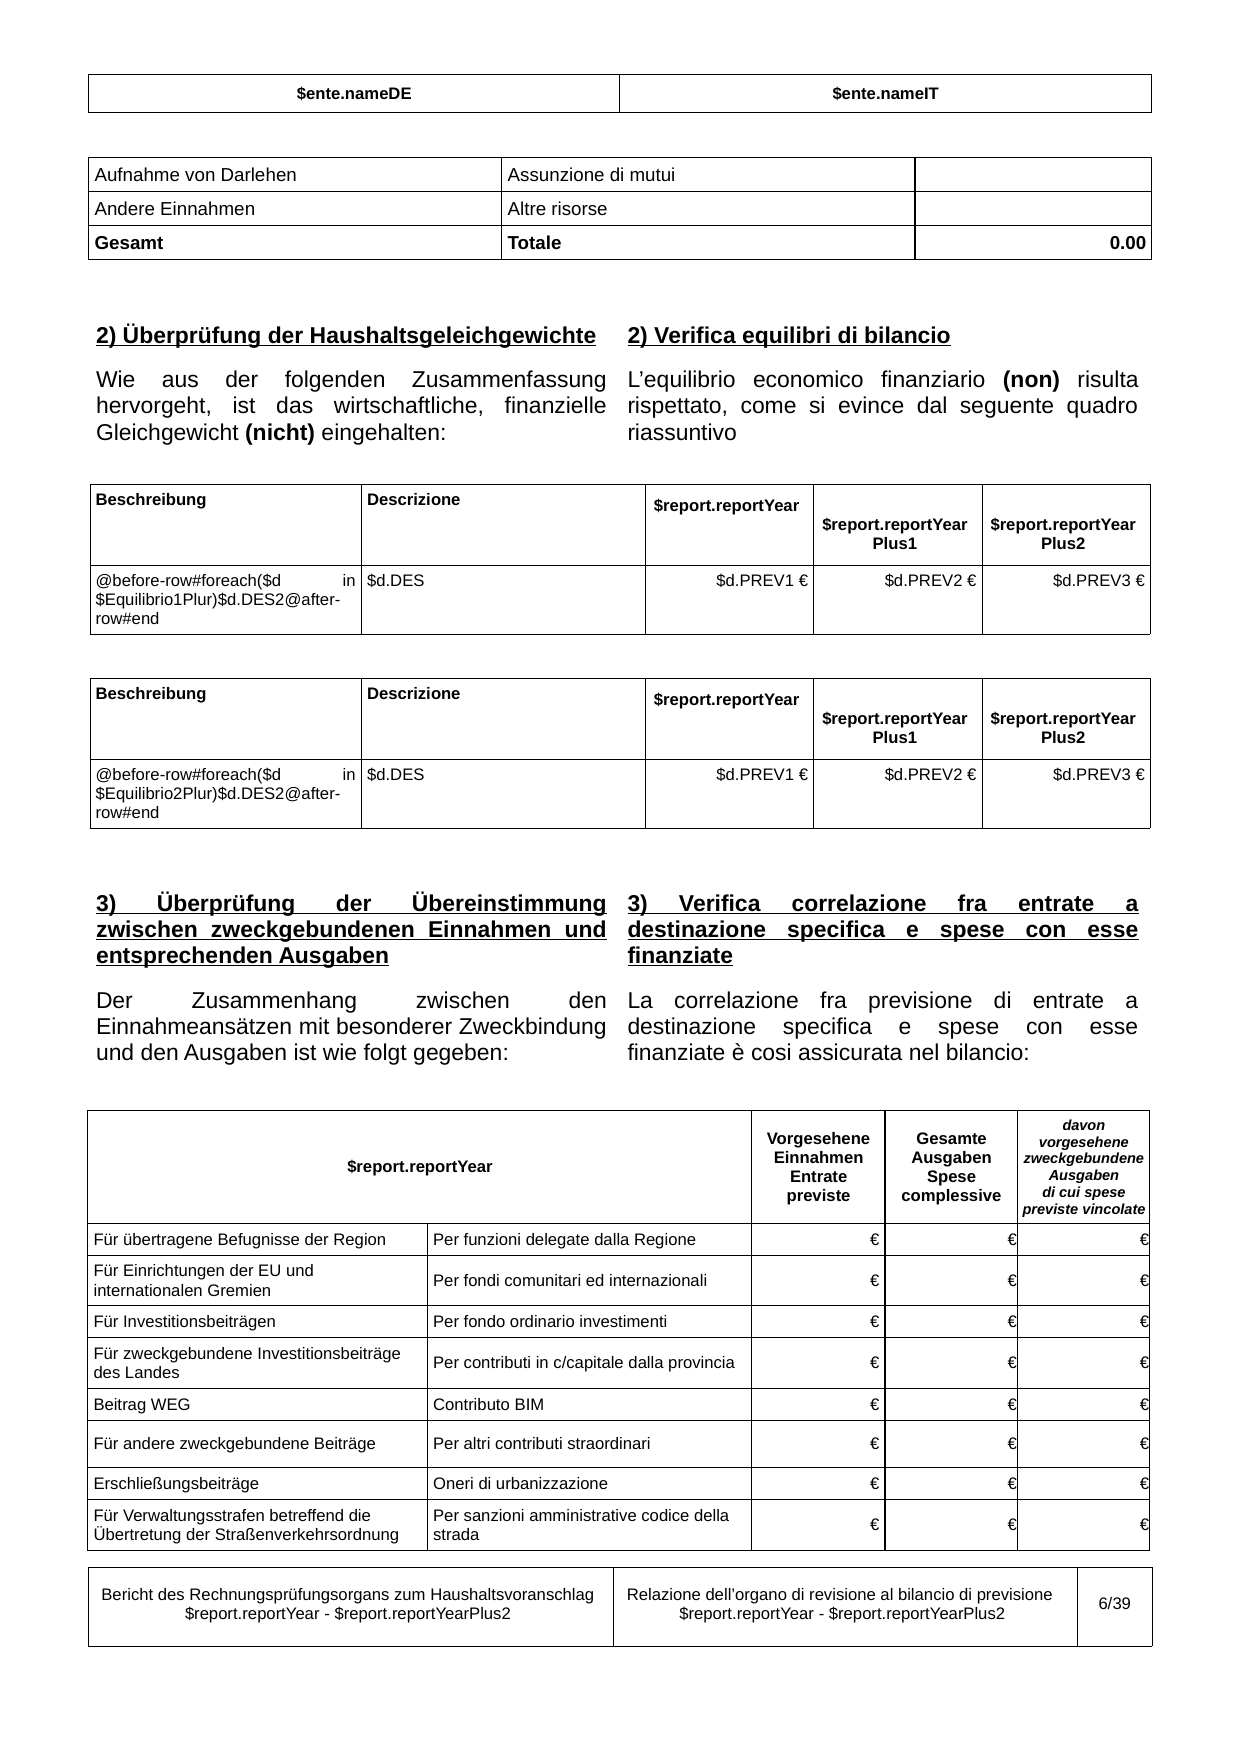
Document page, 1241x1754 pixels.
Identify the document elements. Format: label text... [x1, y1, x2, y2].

table_header $report.reportYear [646, 485, 813, 565]
table_cell $d.PREV3 € [983, 760, 1150, 828]
table_header $report.reportYearPlus2 [983, 679, 1150, 759]
table_cell € [886, 1500, 1017, 1549]
table_cell @before-row#foreach($d in $Equilibrio1Plur)$d.DES2@after-row#end [91, 566, 361, 634]
table_cell € [1018, 1468, 1149, 1499]
table_cell € [1018, 1306, 1149, 1337]
table_header $report.reportYear [88, 1111, 751, 1223]
table_cell Für Einrichtungen der EU und internationalen Gremien [88, 1256, 427, 1305]
table_cell Contributo BIM [428, 1389, 751, 1419]
table_cell La correlazione fra previsione di entrate a destinazione specifica e spese con esse finanziate è cosi assicurata nel bilancio: [620, 969, 1152, 1066]
table_cell € [752, 1338, 884, 1388]
table_cell € [752, 1468, 884, 1499]
table_cell Beitrag WEG [88, 1389, 427, 1419]
table_cell [916, 158, 1151, 191]
table_cell @before-row#foreach($d in $Equilibrio2Plur)$d.DES2@after-row#end [91, 760, 361, 828]
table_cell € [1018, 1224, 1149, 1254]
table_header $report.reportYearPlus2 [983, 485, 1150, 565]
table_header $report.reportYear [646, 679, 813, 759]
table_cell $d.DES [362, 760, 645, 828]
table_header Descrizione [362, 485, 645, 565]
table_cell [916, 192, 1151, 225]
table_cell Totale [502, 226, 914, 259]
table_cell Andere Einnahmen [89, 192, 501, 225]
table_cell Für andere zweckgebundene Beiträge [88, 1421, 427, 1467]
table_header Descrizione [362, 679, 645, 759]
table_cell € [886, 1468, 1017, 1499]
table_cell € [752, 1500, 884, 1549]
table_cell € [886, 1224, 1017, 1254]
table_header 3) Verifica correlazione fra entrate a destinazione specifica e spese con esse finanziate [620, 872, 1152, 969]
table_cell Per fondi comunitari ed internazionali [428, 1256, 751, 1305]
table_cell € [1018, 1256, 1149, 1305]
table_header Gesamte Ausgaben Spese complessive [886, 1111, 1017, 1223]
table_cell $d.DES [362, 566, 645, 634]
table_cell Erschließungsbeiträge [88, 1468, 427, 1499]
table_cell Per funzioni delegate dalla Regione [428, 1224, 751, 1254]
table_cell € [1018, 1500, 1149, 1549]
table_cell Für zweckgebundene Investitionsbeiträge des Landes [88, 1338, 427, 1388]
table_cell € [752, 1421, 884, 1467]
table_header $report.reportYearPlus1 [814, 485, 982, 565]
table_header 2) Verifica equilibri di bilancio [620, 304, 1152, 348]
table_cell 0.00 [916, 226, 1151, 259]
table_cell Per fondo ordinario investimenti [428, 1306, 751, 1337]
table_cell Per contributi in c/capitale dalla provincia [428, 1338, 751, 1388]
table_header Vorgesehene Einnahmen Entrate previste [752, 1111, 884, 1223]
table_cell Für übertragene Befugnisse der Region [88, 1224, 427, 1254]
table_cell Assunzione di mutui [502, 158, 914, 191]
table_cell $d.PREV2 € [814, 566, 982, 634]
table_cell Per sanzioni amministrative codice della strada [428, 1500, 751, 1549]
table_cell € [1018, 1338, 1149, 1388]
table_cell $d.PREV1 € [646, 760, 813, 828]
table_cell $d.PREV3 € [983, 566, 1150, 634]
table_cell € [752, 1256, 884, 1305]
table_cell Gesamt [89, 226, 501, 259]
table_cell € [886, 1256, 1017, 1305]
table_cell Wie aus der folgenden Zusammenfassung hervorgeht, ist das wirtschaftliche, finanzielle Gleichgewicht (nicht) eingehalten: [89, 348, 620, 445]
table_cell € [752, 1389, 884, 1419]
table_cell € [886, 1338, 1017, 1388]
table_cell € [752, 1224, 884, 1254]
table_cell € [1018, 1421, 1149, 1467]
table_cell € [886, 1389, 1017, 1419]
table_cell Für Verwaltungsstrafen betreffend die Übertretung der Straßenverkehrsordnung [88, 1500, 427, 1549]
table_cell $d.PREV1 € [646, 566, 813, 634]
table_cell Per altri contributi straordinari [428, 1421, 751, 1467]
table_cell Aufnahme von Darlehen [89, 158, 501, 191]
table_header 2) Überprüfung der Haushaltsgeleichgewichte [89, 304, 620, 348]
table_cell $d.PREV2 € [814, 760, 982, 828]
table_cell Altre risorse [502, 192, 914, 225]
table_header davon vorgesehene zweckgebundene Ausgaben di cui spese previste vincolate [1018, 1111, 1149, 1223]
table_header 3) Überprüfung der Übereinstimmung zwischen zweckgebundenen Einnahmen und entsprechenden Ausgaben [89, 872, 620, 969]
table_cell € [752, 1306, 884, 1337]
table_header Beschreibung [91, 679, 361, 759]
table_cell Für Investitionsbeiträgen [88, 1306, 427, 1337]
table_header $report.reportYearPlus1 [814, 679, 982, 759]
table_cell Der Zusammenhang zwischen den Einnahmeansätzen mit besonderer Zweckbindung und den Ausgaben ist wie folgt gegeben: [89, 969, 620, 1066]
table_header Beschreibung [91, 485, 361, 565]
table_cell L’equilibrio economico finanziario (non) risulta rispettato, come si evince dal seguente quadro riassuntivo [620, 348, 1152, 445]
table_cell € [1018, 1389, 1149, 1419]
table_cell € [886, 1421, 1017, 1467]
table_cell Oneri di urbanizzazione [428, 1468, 751, 1499]
table_cell € [886, 1306, 1017, 1337]
